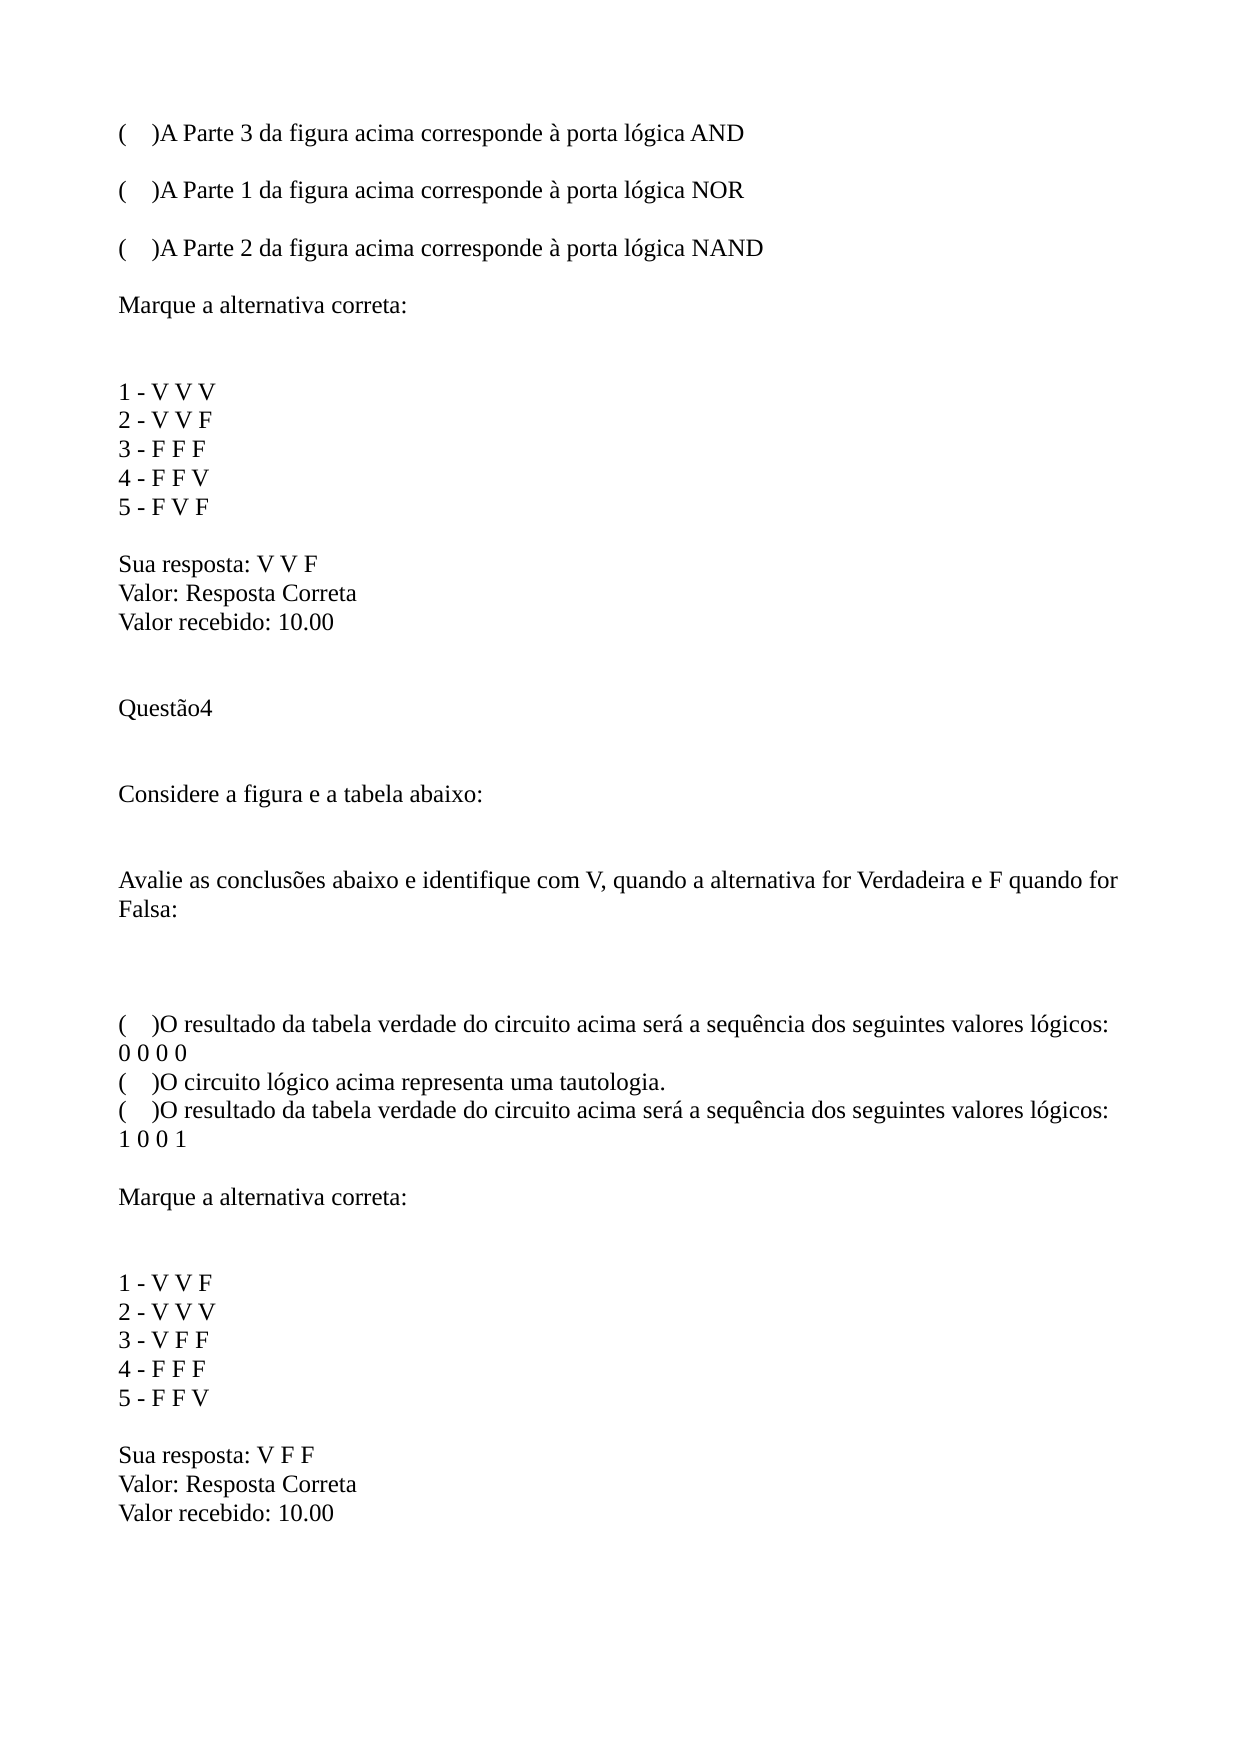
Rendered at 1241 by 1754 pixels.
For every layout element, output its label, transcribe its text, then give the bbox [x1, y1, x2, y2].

text Sua resposta: V F F [118, 1441, 1122, 1469]
text Marque a alternativa correta: [118, 1182, 1122, 1211]
text Questão4 [118, 693, 1122, 722]
text Sua resposta: V V F [118, 549, 1122, 578]
text 2 - V V F [118, 406, 1122, 434]
text 5 - F V F [118, 492, 1122, 521]
text ( )O resultado da tabela verdade do circuito acima será a sequência dos seguintes valores lógicos: 0 0 0 0 [118, 1009, 1122, 1067]
text 2 - V V V [118, 1297, 1122, 1326]
text 5 - F F V [118, 1383, 1122, 1412]
text 1 - V V F [118, 1268, 1122, 1297]
text 3 - V F F [118, 1326, 1122, 1354]
text Valor recebido: 10.00 [118, 1498, 1122, 1527]
text 4 - F F F [118, 1354, 1122, 1383]
text Valor: Resposta Correta [118, 578, 1122, 607]
text Considere a figura e a tabela abaixo: [118, 779, 1122, 808]
text ( )A Parte 1 da figura acima corresponde à porta lógica NOR [118, 176, 1122, 204]
text 3 - F F F [118, 434, 1122, 463]
text Valor recebido: 10.00 [118, 607, 1122, 636]
text ( )O resultado da tabela verdade do circuito acima será a sequência dos seguintes valores lógicos: 1 0 0 1 [118, 1096, 1122, 1153]
text ( )O circuito lógico acima representa uma tautologia. [118, 1067, 1122, 1096]
text 4 - F F V [118, 463, 1122, 492]
text Valor: Resposta Correta [118, 1469, 1122, 1498]
text Avalie as conclusões abaixo e identifique com V, quando a alternativa for Verdadeira e F quando for Falsa: [118, 866, 1122, 923]
text 1 - V V V [118, 377, 1122, 406]
text ( )A Parte 3 da figura acima corresponde à porta lógica AND [118, 118, 1122, 147]
text Marque a alternativa correta: [118, 291, 1122, 319]
text ( )A Parte 2 da figura acima corresponde à porta lógica NAND [118, 233, 1122, 262]
